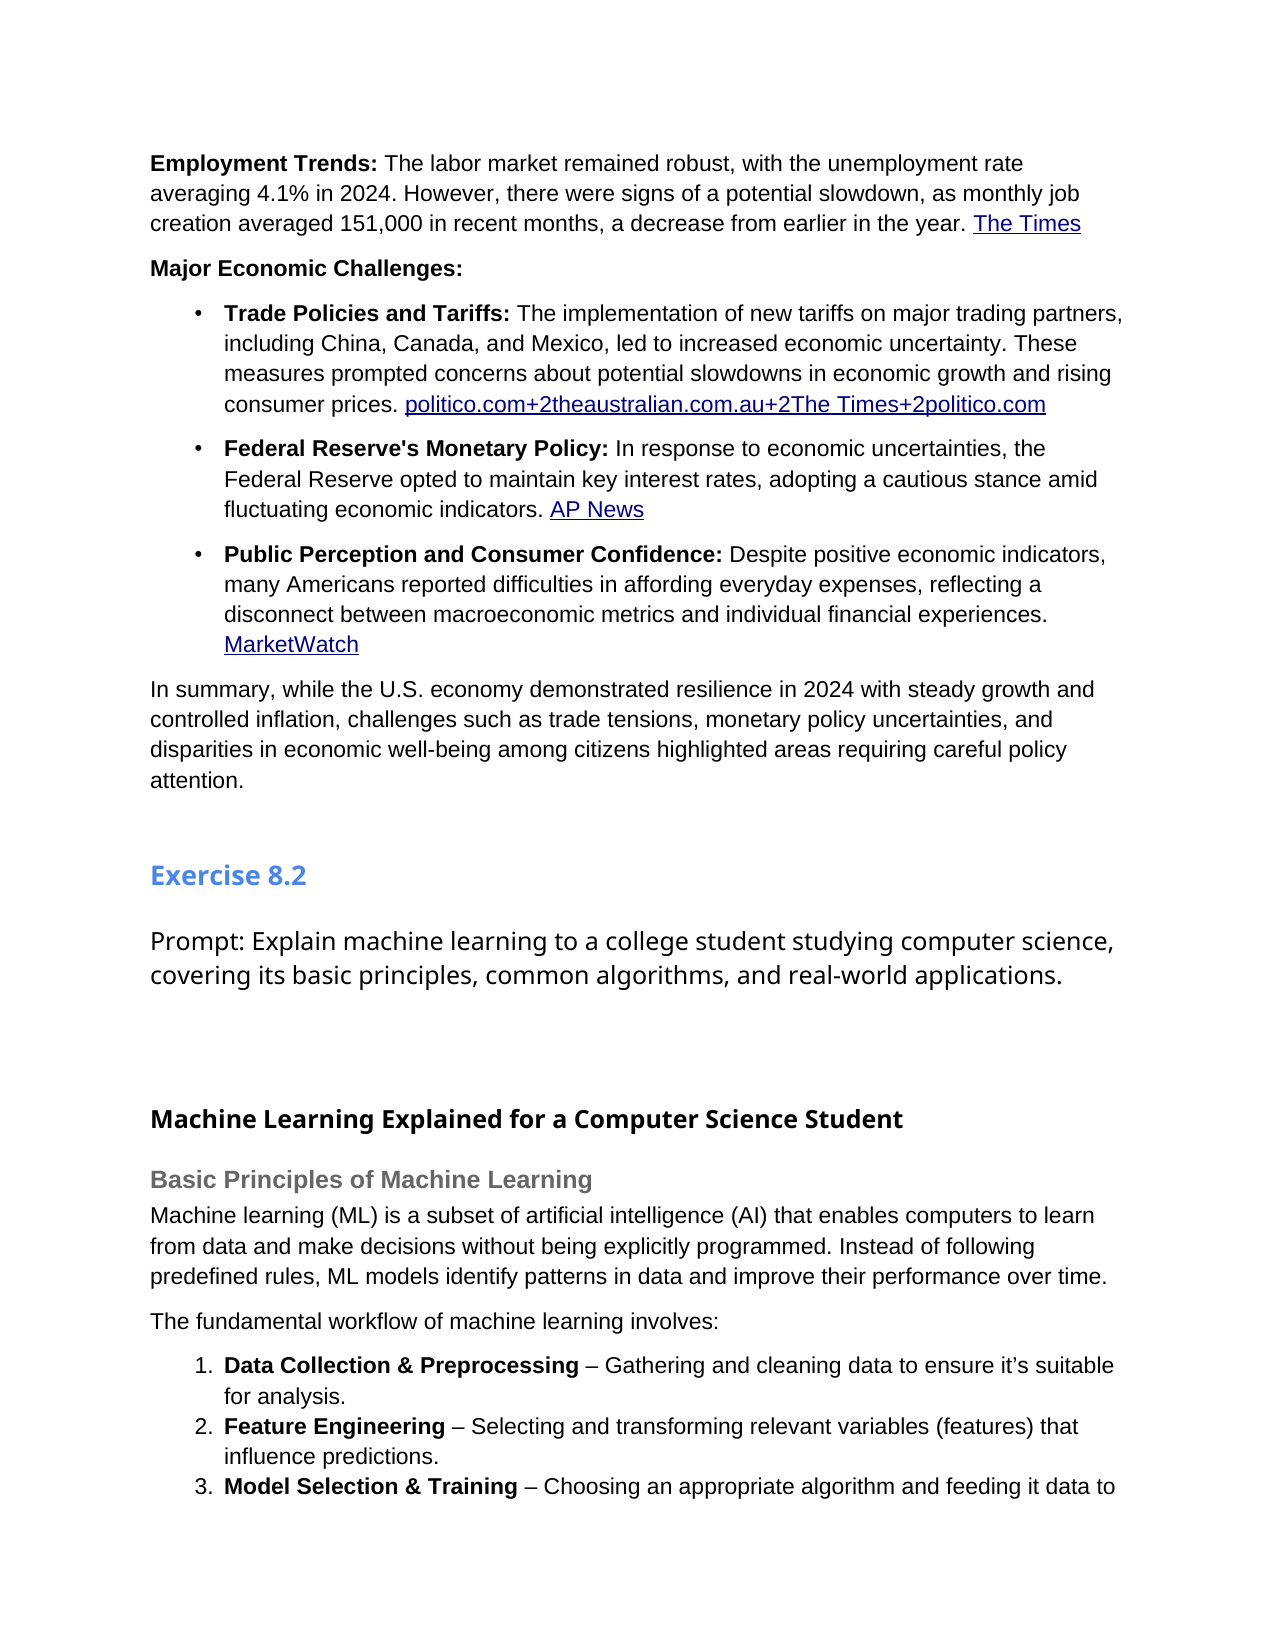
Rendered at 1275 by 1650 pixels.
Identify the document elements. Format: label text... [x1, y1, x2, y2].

text Machine learning (ML) is a subset of artificial intelligence (AI) that enables computers to learn from data and make decisions without being explicitly programmed. Instead of following predefined rules, ML models identify patterns in data and improve their performance over time. [150, 1202, 1125, 1289]
subtitle Exercise 8.2 [150, 856, 1125, 893]
text The fundamental workflow of machine learning involves: [150, 1308, 1125, 1334]
text Machine Learning Explained for a Computer Science Student [150, 1068, 1125, 1136]
list Data Collection & Preprocessing – Gathering and cleaning data to ensure it’s suitable for analysis. [194, 1352, 1125, 1409]
subtitle Basic Principles of Machine Learning [150, 1165, 1125, 1194]
list Trade Policies and Tariffs: The implementation of new tariffs on major trading partners, including China, Canada, and Mexico, led to increased economic uncertainty. These measures prompted concerns about potential slowdowns in economic growth and rising consumer prices. ​politico.com+2theaustralian.com.au+2The Times+2politico.com [194, 300, 1125, 417]
list Model Selection & Training – Choosing an appropriate algorithm and feeding it data to [194, 1473, 1125, 1500]
text In summary, while the U.S. economy demonstrated resilience in 2024 with steady growth and controlled inflation, challenges such as trade tensions, monetary policy uncertainties, and disparities in economic well-being among citizens highlighted areas requiring careful policy attention. [150, 676, 1125, 823]
list Public Perception and Consumer Confidence: Despite positive economic indicators, many Americans reported difficulties in affording everyday expenses, reflecting a disconnect between macroeconomic metrics and individual financial experiences. ​MarketWatch [194, 541, 1125, 658]
text Employment Trends: The labor market remained robust, with the unemployment rate averaging 4.1% in 2024. However, there were signs of a potential slowdown, as monthly job creation averaged 151,000 in recent months, a decrease from earlier in the year. ​The Times [150, 150, 1125, 237]
text Prompt: Explain machine learning to a college student studying computer science, covering its basic principles, common algorithms, and real-world applications. [150, 924, 1125, 992]
text Major Economic Challenges: [150, 255, 1125, 282]
list Federal Reserve's Monetary Policy: In response to economic uncertainties, the Federal Reserve opted to maintain key interest rates, adopting a cautious stance amid fluctuating economic indicators. ​AP News [194, 435, 1125, 522]
list Feature Engineering – Selecting and transforming relevant variables (features) that influence predictions. [194, 1413, 1125, 1469]
